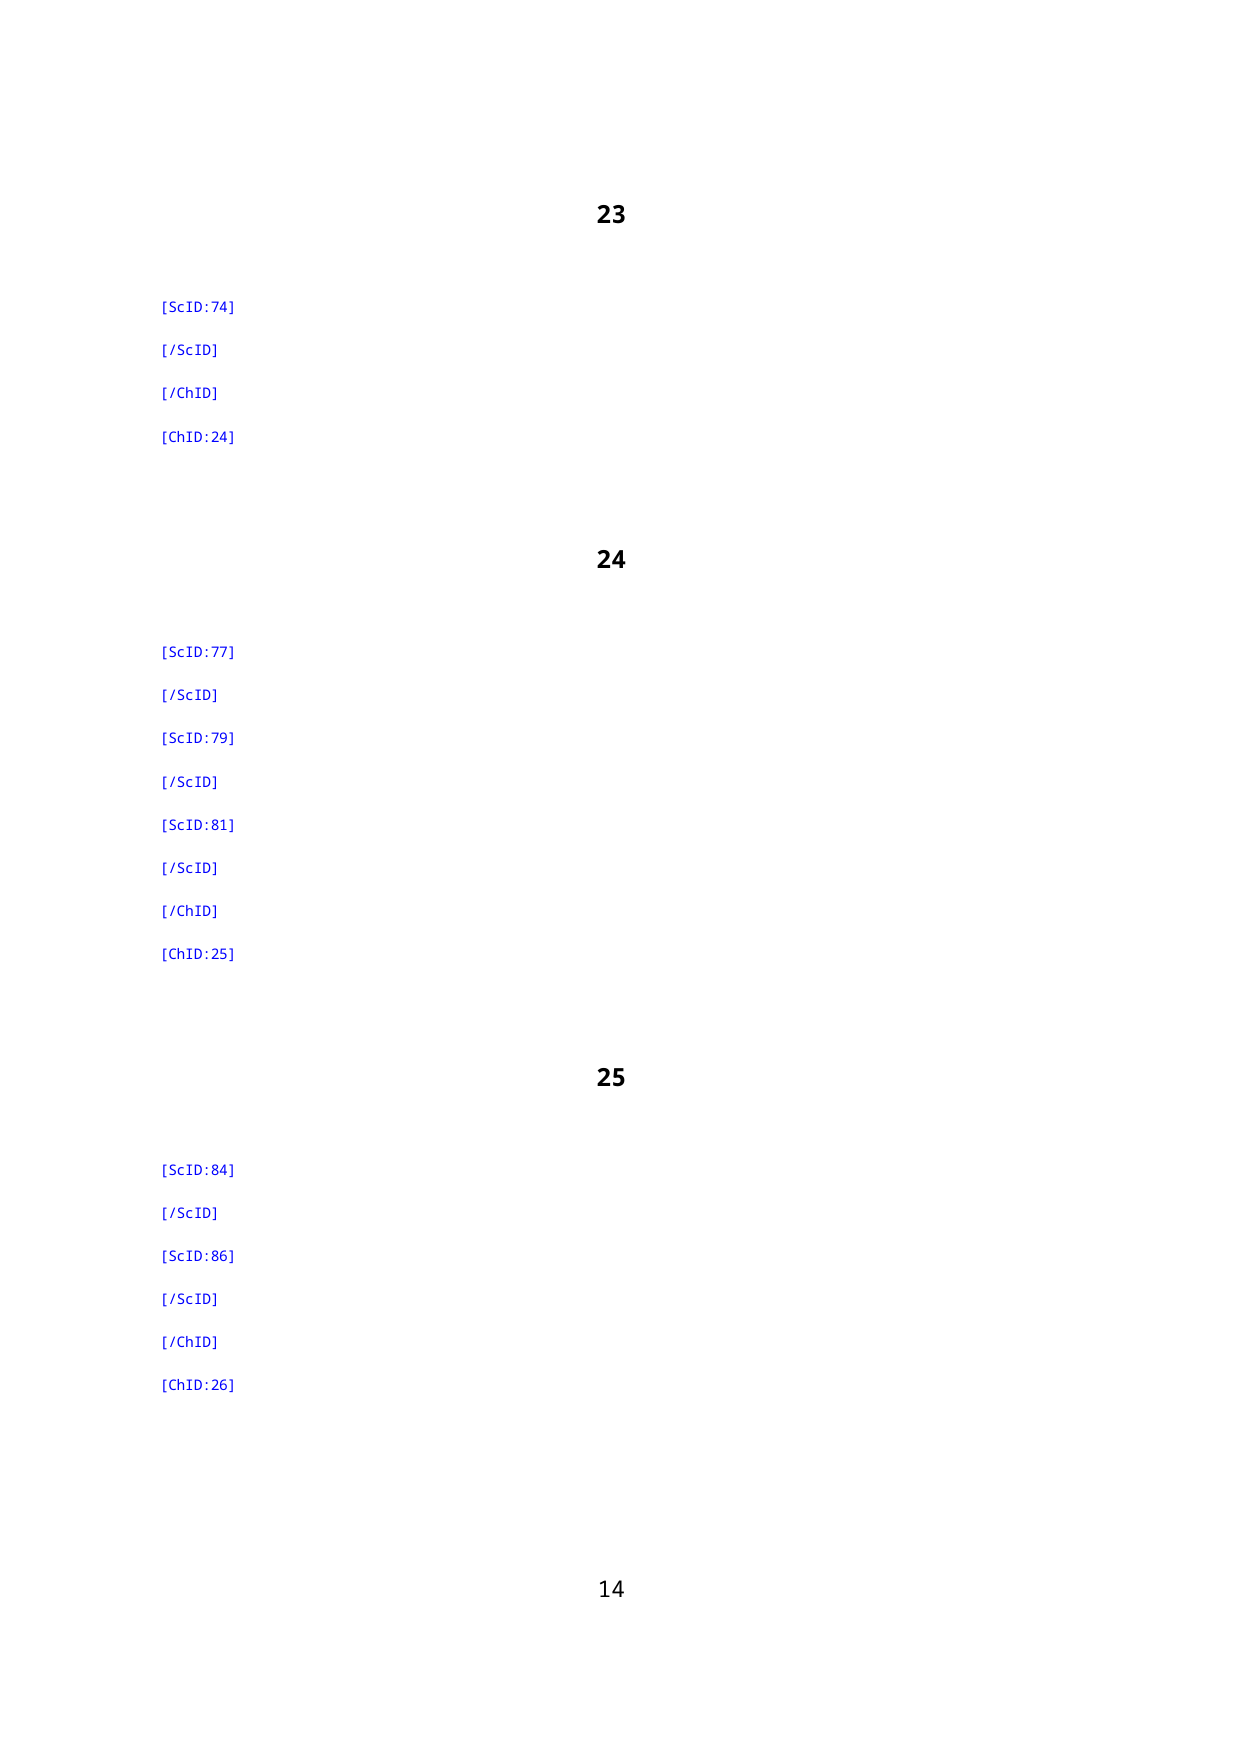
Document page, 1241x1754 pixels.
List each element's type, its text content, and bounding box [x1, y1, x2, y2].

subtitle 25 [159, 1051, 1063, 1094]
text [ScID:77] [159, 620, 1063, 663]
text [ChID:24] [159, 404, 1063, 448]
text [ScID:86] [159, 1224, 1063, 1267]
text [ScID:84] [159, 1138, 1063, 1181]
text [/ScID] [159, 1267, 1063, 1310]
text [ChID:26] [159, 1353, 1063, 1396]
text [/ChID] [159, 1310, 1063, 1353]
text [/ScID] [159, 318, 1063, 361]
text [/ScID] [159, 749, 1063, 793]
text [/ScID] [159, 836, 1063, 879]
text [/ScID] [159, 663, 1063, 706]
subtitle 24 [159, 534, 1063, 577]
text [ScID:81] [159, 793, 1063, 836]
text [/ScID] [159, 1181, 1063, 1224]
text [ScID:79] [159, 706, 1063, 749]
subtitle 23 [159, 189, 1063, 232]
text [ChID:25] [159, 922, 1063, 965]
text [ScID:74] [159, 275, 1063, 318]
text [/ChID] [159, 879, 1063, 922]
text [/ChID] [159, 361, 1063, 404]
